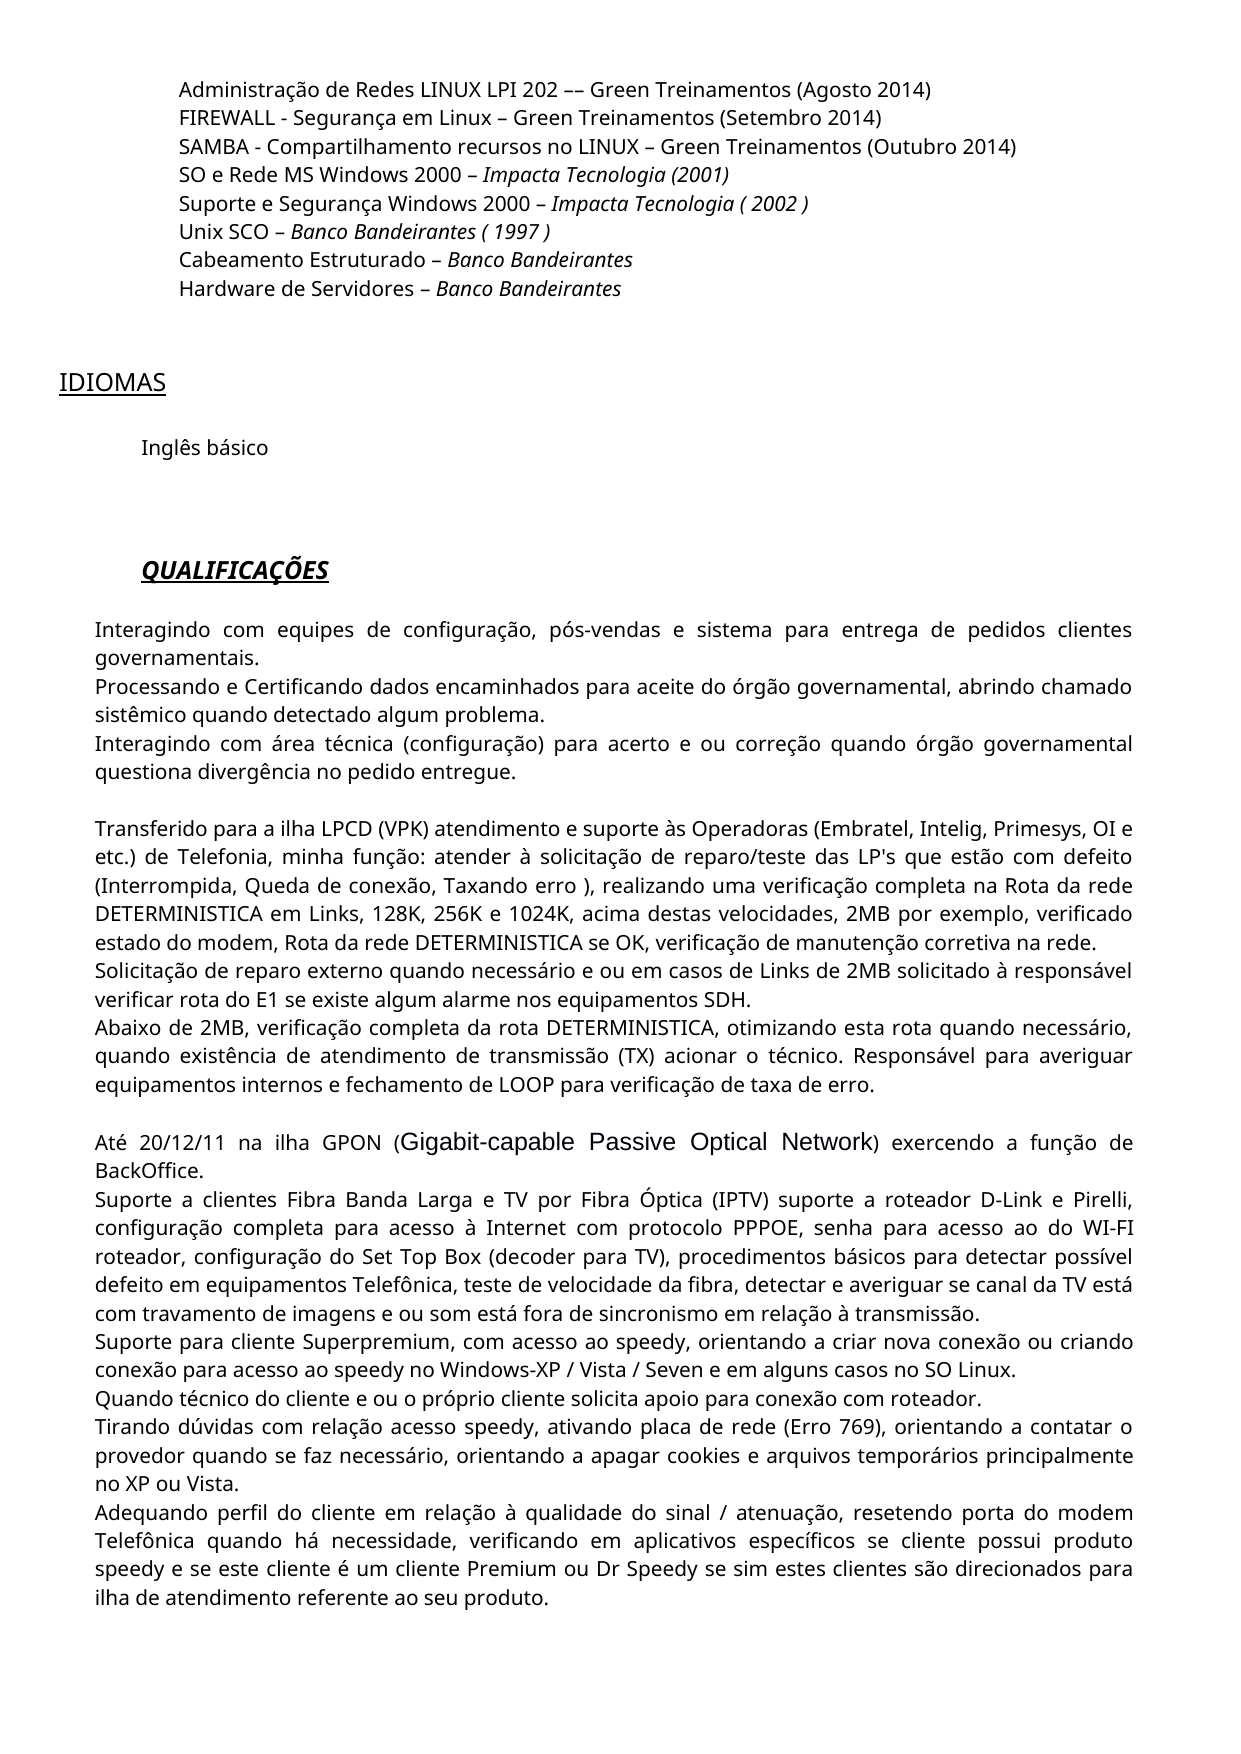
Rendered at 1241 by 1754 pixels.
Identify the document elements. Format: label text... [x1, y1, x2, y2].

text Interagindo com equipes de configuração, pós-vendas e sistema para entrega de pedidos clientes governamentais. [94, 615, 1134, 672]
text Processando e Certificando dados encaminhados para aceite do órgão governamental, abrindo chamado sistêmico quando detectado algum problema. [94, 672, 1134, 729]
text Solicitação de reparo externo quando necessário e ou em casos de Links de 2MB solicitado à responsável verificar rota do E1 se existe algum alarme nos equipamentos SDH. [94, 956, 1134, 1013]
text Hardware de Servidores – Banco Bandeirantes [178, 274, 1134, 302]
text IDIOMAS [59, 365, 1134, 399]
text Até 20/12/11 na ilha GPON (Gigabit-capable Passive Optical Network) exercendo a função de BackOffice. [94, 1127, 1134, 1185]
text Suporte e Segurança Windows 2000 – Impacta Tecnologia ( 2002 ) [178, 189, 1134, 217]
text Unix SCO – Banco Bandeirantes ( 1997 ) [178, 217, 1134, 246]
text Suporte para cliente Superpremium, com acesso ao speedy, orientando a criar nova conexão ou criando conexão para acesso ao speedy no Windows-XP / Vista / Seven e em alguns casos no SO Linux. [94, 1327, 1134, 1384]
text Adequando perfil do cliente em relação à qualidade do sinal / atenuação, resetendo porta do modem Telefônica quando há necessidade, verificando em aplicativos específicos se cliente possui produto speedy e se este cliente é um cliente Premium ou Dr Speedy se sim estes clientes são direcionados para ilha de atendimento referente ao seu produto. [94, 1498, 1134, 1611]
text Qualificações [141, 552, 1134, 587]
text Suporte a clientes Fibra Banda Larga e TV por Fibra Óptica (IPTV) suporte a roteador D-Link e Pirelli, configuração completa para acesso à Internet com protocolo PPPOE, senha para acesso ao do WI-FI roteador, configuração do Set Top Box (decoder para TV), procedimentos básicos para detectar possível defeito em equipamentos Telefônica, teste de velocidade da fibra, detectar e averiguar se canal da TV está com travamento de imagens e ou som está fora de sincronismo em relação à transmissão. [94, 1185, 1134, 1327]
text SO e Rede MS Windows 2000 – Impacta Tecnologia (2001) [178, 160, 1134, 189]
text Inglês básico [141, 433, 1134, 462]
text Quando técnico do cliente e ou o próprio cliente solicita apoio para conexão com roteador. [94, 1384, 1134, 1412]
text Transferido para a ilha LPCD (VPK) atendimento e suporte às Operadoras (Embratel, Intelig, Primesys, OI e etc.) de Telefonia, minha função: atender à solicitação de reparo/teste das LP's que estão com defeito (Interrompida, Queda de conexão, Taxando erro ), realizando uma verificação completa na Rota da rede DETERMINISTICA em Links, 128K, 256K e 1024K, acima destas velocidades, 2MB por exemplo, verificado estado do modem, Rota da rede DETERMINISTICA se OK, verificação de manutenção corretiva na rede. [94, 814, 1134, 956]
text Administração de Redes LINUX LPI 202 –– Green Treinamentos (Agosto 2014) [178, 75, 1134, 103]
text Cabeamento Estruturado – Banco Bandeirantes [178, 246, 1134, 274]
text Interagindo com área técnica (configuração) para acerto e ou correção quando órgão governamental questiona divergência no pedido entregue. [94, 729, 1134, 786]
text Abaixo de 2MB, verificação completa da rota DETERMINISTICA, otimizando esta rota quando necessário, quando existência de atendimento de transmissão (TX) acionar o técnico. Responsável para averiguar equipamentos internos e fechamento de LOOP para verificação de taxa de erro. [94, 1013, 1134, 1098]
text FIREWALL - Segurança em Linux – Green Treinamentos (Setembro 2014) [178, 103, 1134, 132]
text SAMBA - Compartilhamento recursos no LINUX – Green Treinamentos (Outubro 2014) [178, 132, 1134, 160]
text Tirando dúvidas com relação acesso speedy, ativando placa de rede (Erro 769), orientando a contatar o provedor quando se faz necessário, orientando a apagar cookies e arquivos temporários principalmente no XP ou Vista. [94, 1412, 1134, 1498]
